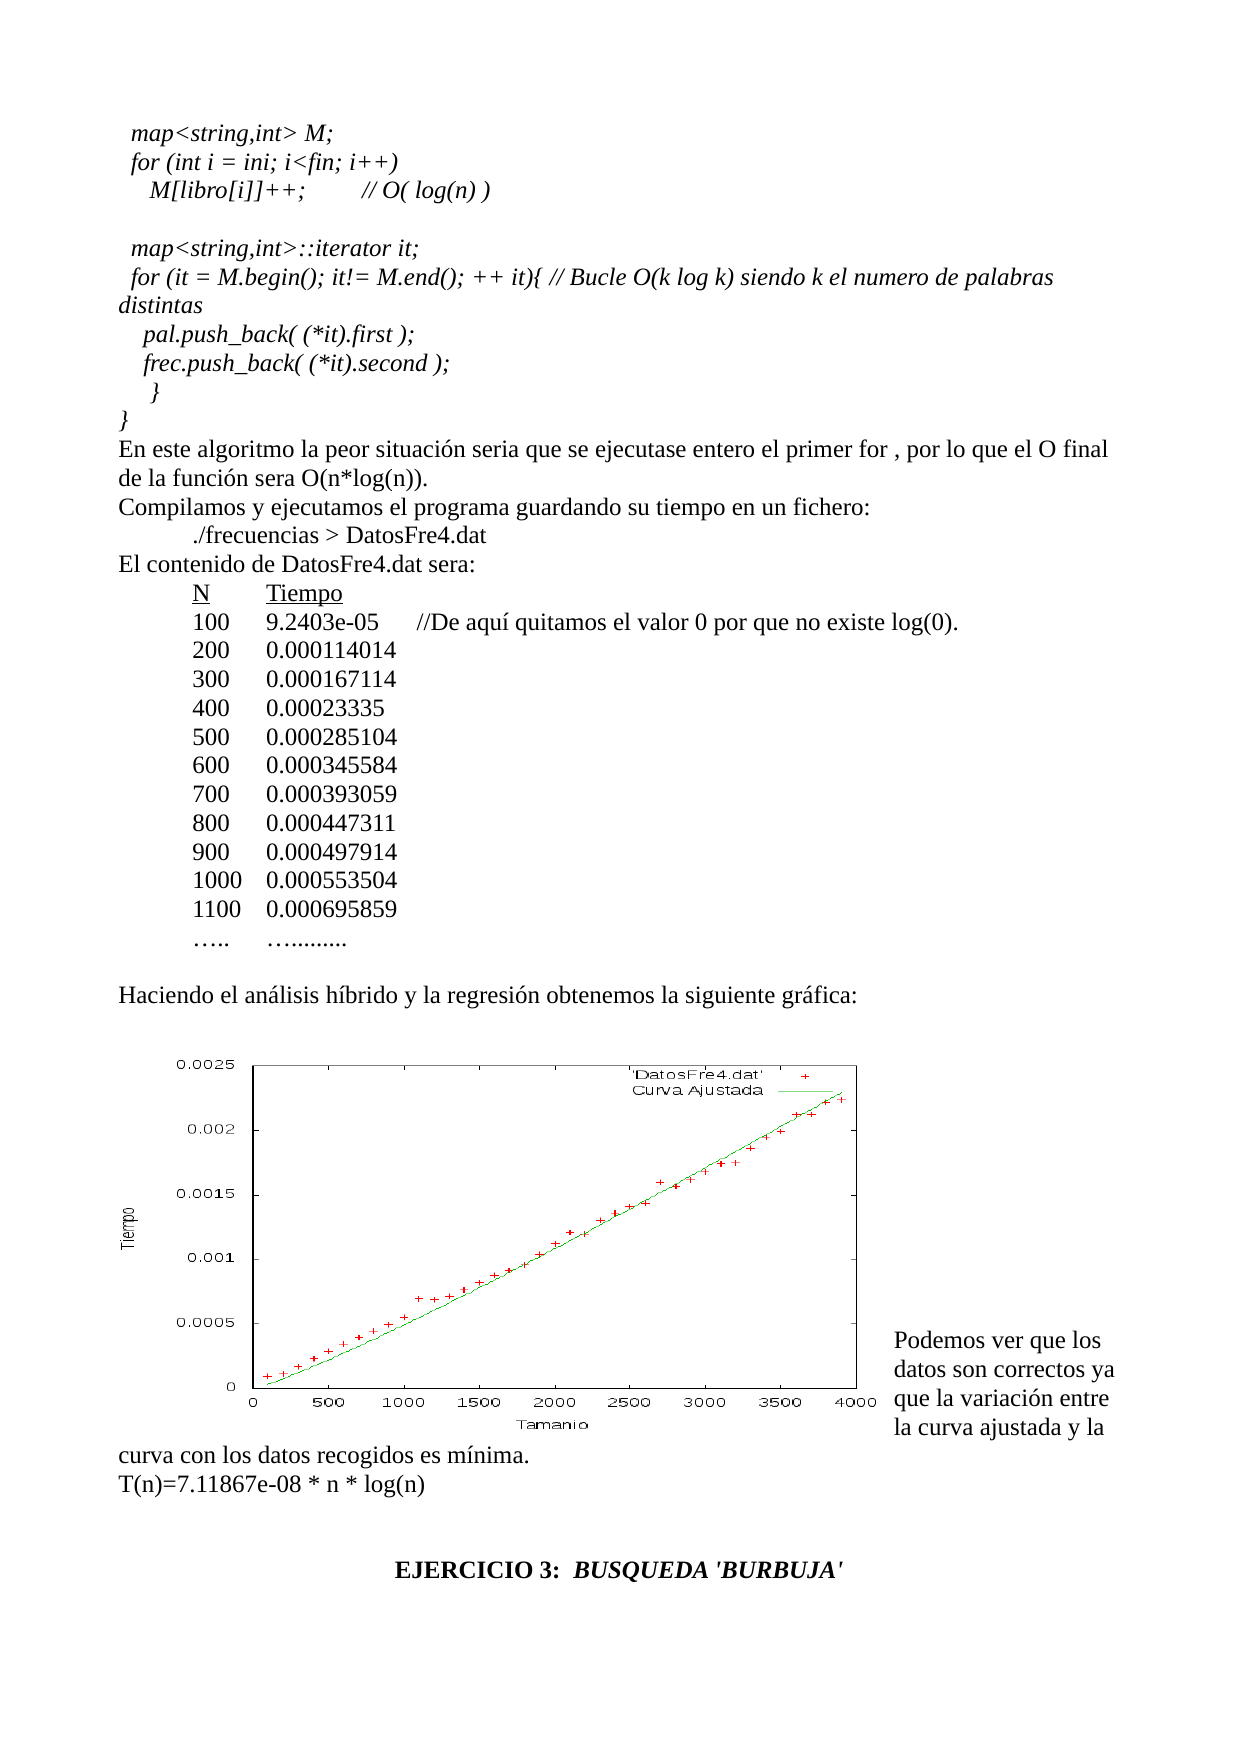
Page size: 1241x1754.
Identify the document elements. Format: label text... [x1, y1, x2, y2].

text 500 0.000285104 [118, 722, 1122, 751]
text 1100 0.000695859 [118, 894, 1122, 923]
text 1000 0.000553504 [118, 866, 1122, 894]
text 200 0.000114014 [118, 636, 1122, 664]
text map<string,int>::iterator it; [118, 233, 1122, 262]
text 800 0.000447311 [118, 808, 1122, 837]
text El contenido de DatosFre4.dat sera: [118, 549, 1122, 578]
text EJERCICIO 3: BUSQUEDA 'BURBUJA' [118, 1556, 1122, 1584]
text frec.push_back( (*it).second ); [118, 348, 1122, 377]
text ./frecuencias > DatosFre4.dat [118, 521, 1122, 549]
text 400 0.00023335 [118, 693, 1122, 722]
text 700 0.000393059 [118, 779, 1122, 808]
text T(n)=7.11867e-08 * n * log(n) [118, 1469, 1122, 1498]
text 900 0.000497914 [118, 837, 1122, 866]
text M[libro[i]]++; // O( log(n) ) [118, 176, 1122, 204]
text ….. …......... [118, 923, 1122, 952]
text 100 9.2403e-05 //De aquí quitamos el valor 0 por que no existe log(0). [118, 607, 1122, 636]
text pal.push_back( (*it).first ); [118, 319, 1122, 348]
text } [118, 377, 1122, 406]
text Haciendo el análisis híbrido y la regresión obtenemos la siguiente gráfica: [118, 981, 1122, 1009]
text Podemos ver que los datos son correctos ya que la variación entre la curva ajustada y la curva con los datos recogidos es mínima. [118, 1326, 1122, 1469]
text N Tiempo [118, 578, 1122, 607]
text for (int i = ini; i<fin; i++) [118, 147, 1122, 176]
text for (it = M.begin(); it!= M.end(); ++ it){ // Bucle O(k log k) siendo k el numero de palabras distintas [118, 262, 1122, 319]
text map<string,int> M; [118, 118, 1122, 147]
picture [114, 1049, 894, 1437]
text En este algoritmo la peor situación seria que se ejecutase entero el primer for , por lo que el O final de la función sera O(n*log(n)). [118, 434, 1122, 492]
text Compilamos y ejecutamos el programa guardando su tiempo en un fichero: [118, 492, 1122, 521]
text 300 0.000167114 [118, 664, 1122, 693]
text 600 0.000345584 [118, 751, 1122, 779]
text } [118, 406, 1122, 434]
